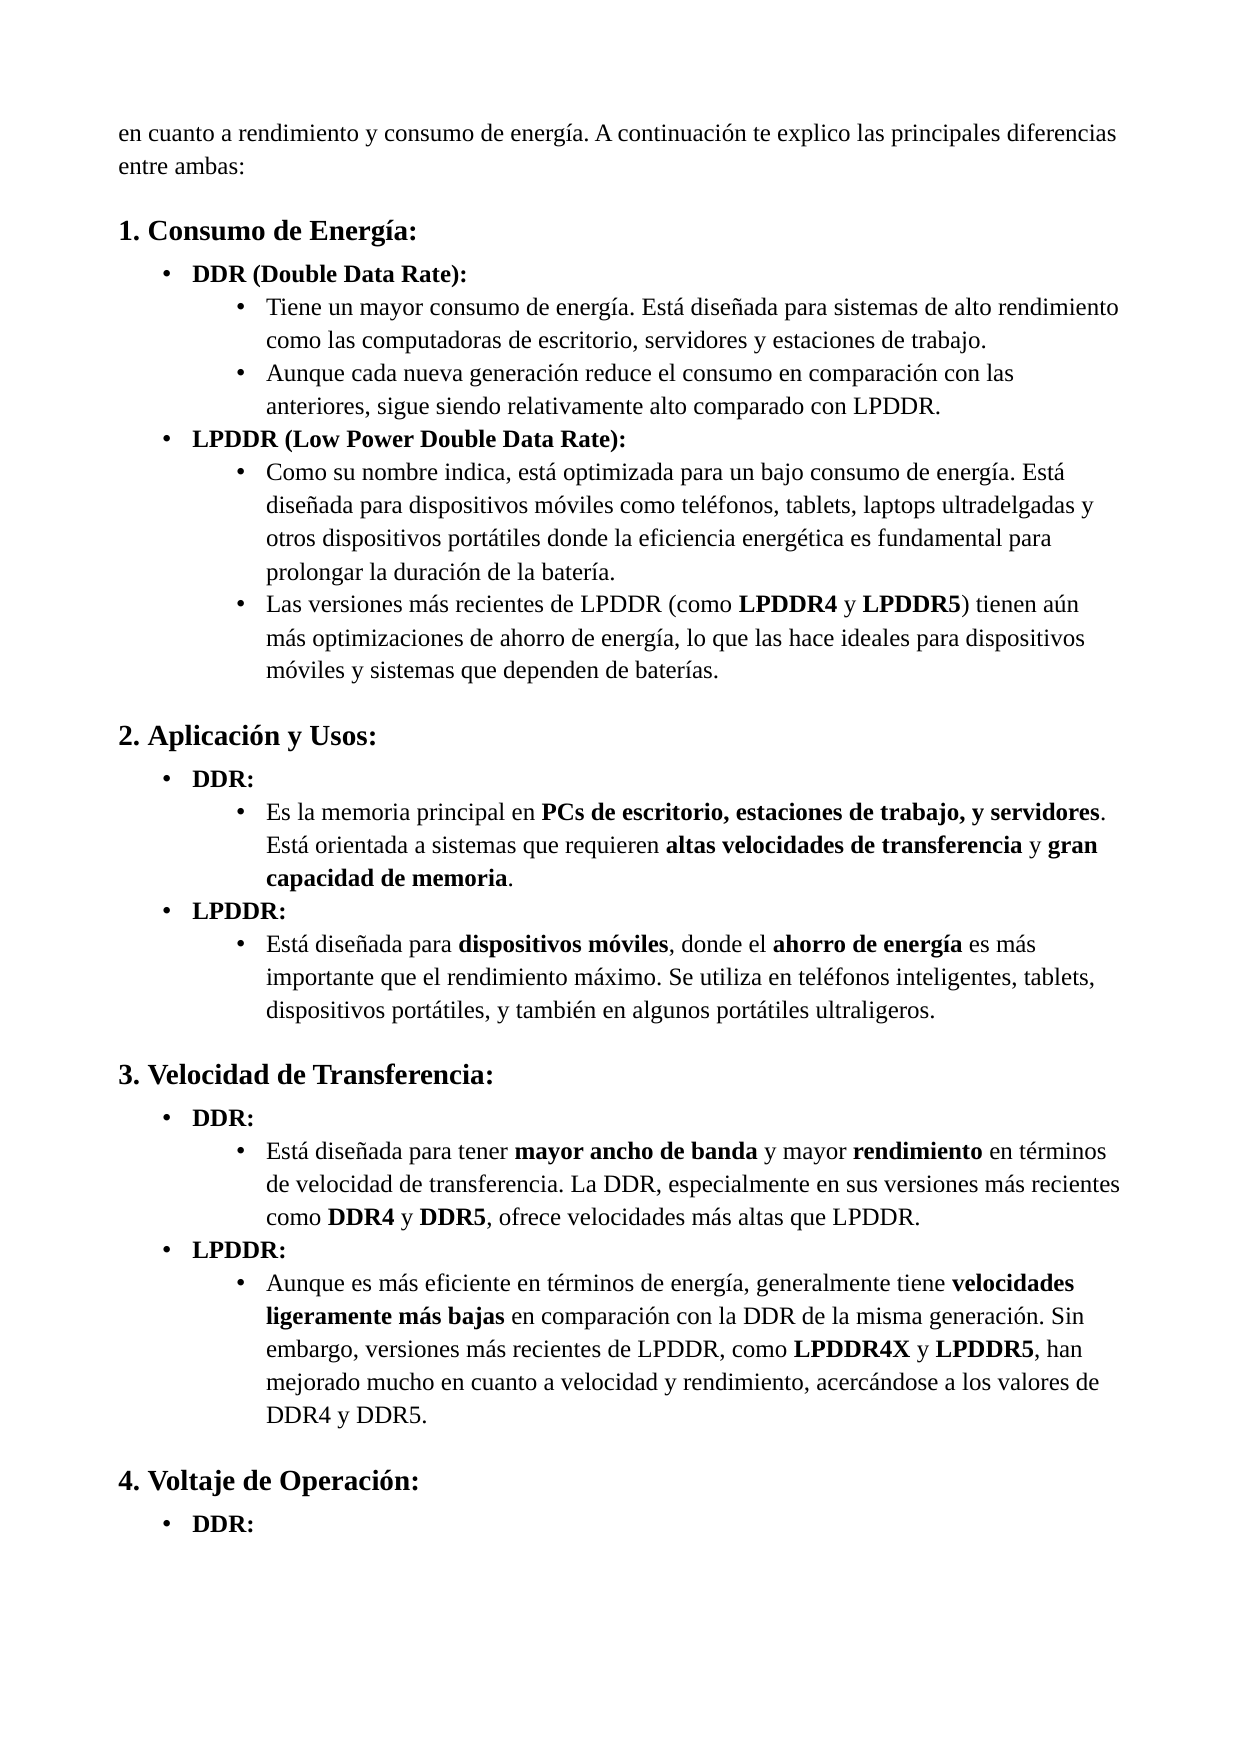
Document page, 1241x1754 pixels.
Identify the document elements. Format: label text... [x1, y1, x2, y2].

list DDR: [162, 1103, 1122, 1132]
list LPDDR: [162, 896, 1122, 925]
subtitle 3. Velocidad de Transferencia: [118, 1057, 1122, 1091]
list Es la memoria principal en PCs de escritorio, estaciones de trabajo, y servidores. Está orientada a sistemas que requieren altas velocidades de transferencia y gran capacidad de memoria. [236, 797, 1122, 892]
list DDR: [162, 1509, 1122, 1537]
list DDR: [162, 764, 1122, 793]
list Está diseñada para dispositivos móviles, donde el ahorro de energía es más importante que el rendimiento máximo. Se utiliza en teléfonos inteligentes, tablets, dispositivos portátiles, y también en algunos portátiles ultraligeros. [236, 929, 1122, 1024]
list LPDDR: [162, 1235, 1122, 1264]
list DDR (Double Data Rate): [162, 259, 1122, 288]
list Como su nombre indica, está optimizada para un bajo consumo de energía. Está diseñada para dispositivos móviles como teléfonos, tablets, laptops ultradelgadas y otros dispositivos portátiles donde la eficiencia energética es fundamental para prolongar la duración de la batería. [236, 457, 1122, 585]
subtitle 1. Consumo de Energía: [118, 213, 1122, 247]
subtitle 4. Voltaje de Operación: [118, 1463, 1122, 1496]
list Aunque es más eficiente en términos de energía, generalmente tiene velocidades ligeramente más bajas en comparación con la DDR de la misma generación. Sin embargo, versiones más recientes de LPDDR, como LPDDR4X y LPDDR5, han mejorado mucho en cuanto a velocidad y rendimiento, acercándose a los valores de DDR4 y DDR5. [236, 1268, 1122, 1429]
list LPDDR (Low Power Double Data Rate): [162, 424, 1122, 453]
subtitle 2. Aplicación y Usos: [118, 718, 1122, 751]
list Las versiones más recientes de LPDDR (como LPDDR4 y LPDDR5) tienen aún más optimizaciones de ahorro de energía, lo que las hace ideales para dispositivos móviles y sistemas que dependen de baterías. [236, 589, 1122, 684]
list Aunque cada nueva generación reduce el consumo en comparación con las anteriores, sigue siendo relativamente alto comparado con LPDDR. [236, 358, 1122, 420]
text en cuanto a rendimiento y consumo de energía. A continuación te explico las principales diferencias entre ambas: [118, 118, 1122, 180]
list Está diseñada para tener mayor ancho de banda y mayor rendimiento en términos de velocidad de transferencia. La DDR, especialmente en sus versiones más recientes como DDR4 y DDR5, ofrece velocidades más altas que LPDDR. [236, 1136, 1122, 1231]
list Tiene un mayor consumo de energía. Está diseñada para sistemas de alto rendimiento como las computadoras de escritorio, servidores y estaciones de trabajo. [236, 292, 1122, 354]
